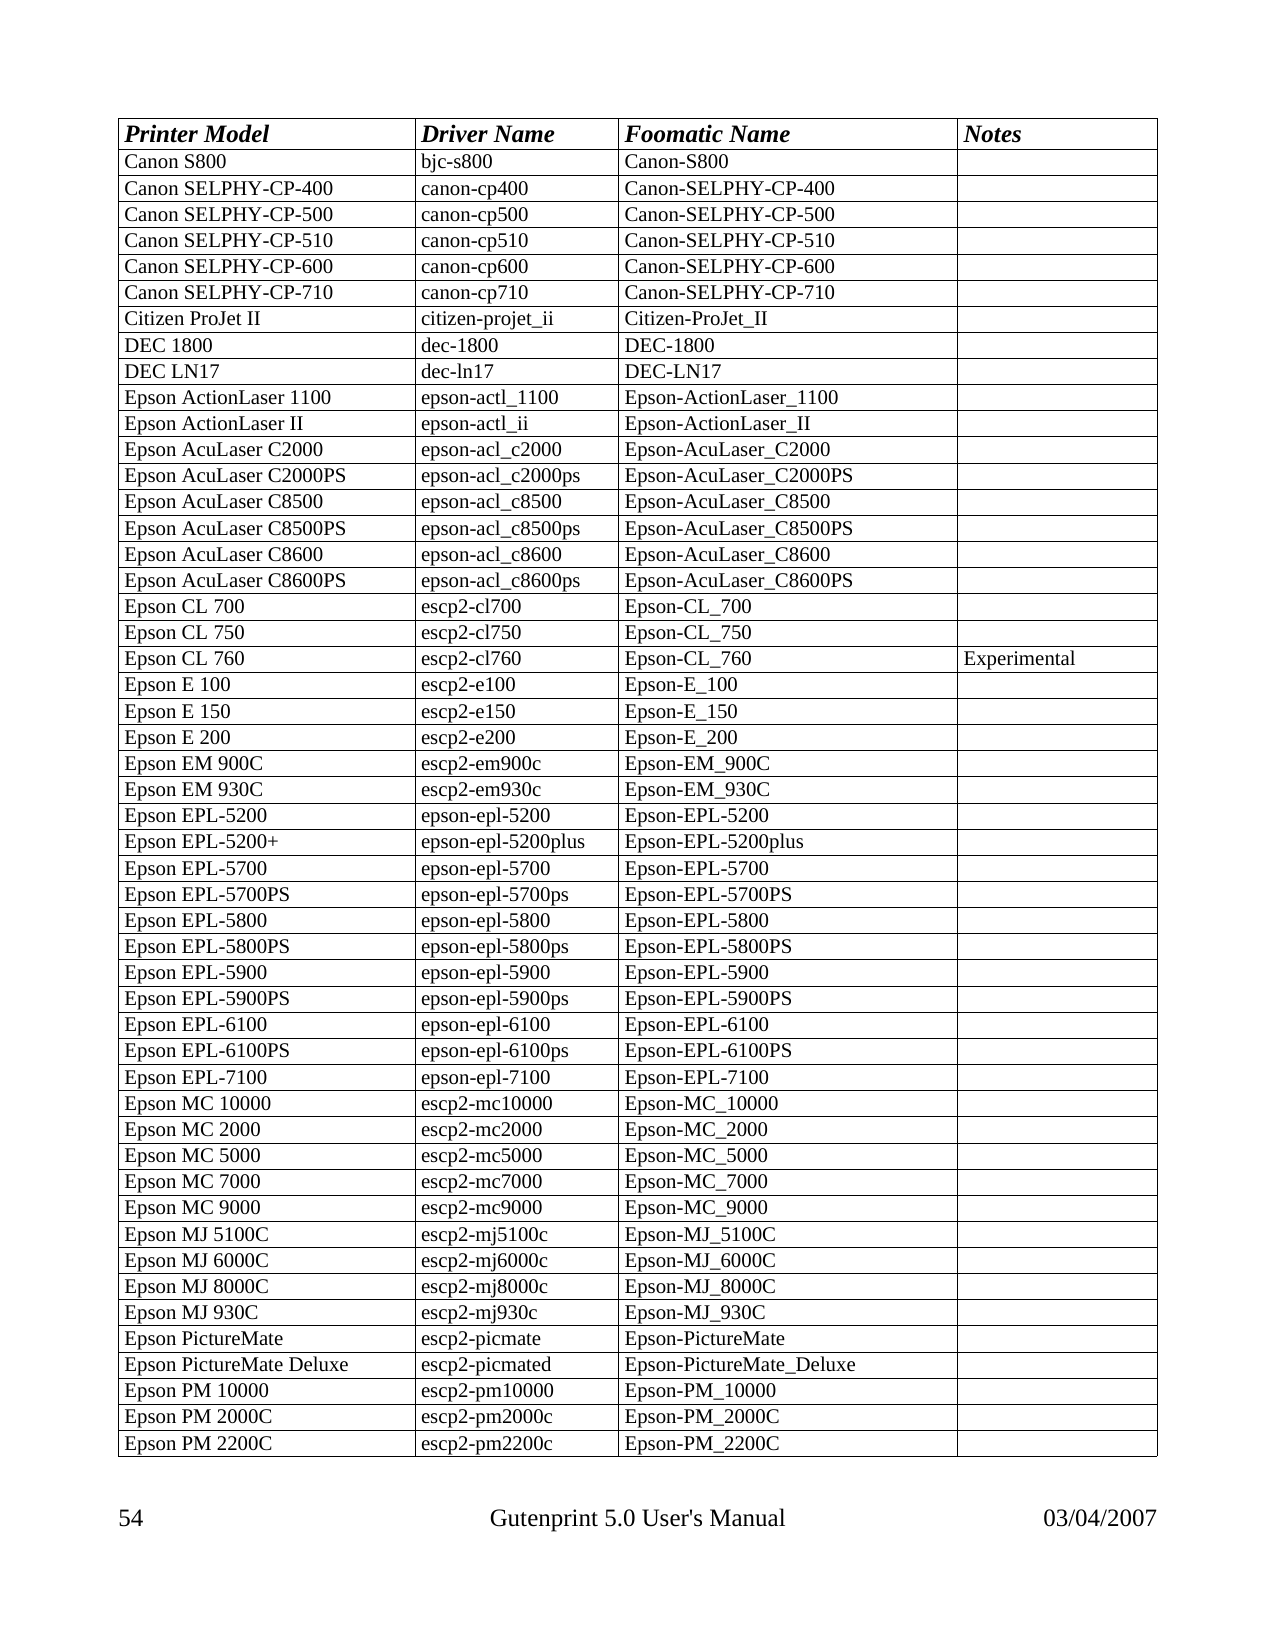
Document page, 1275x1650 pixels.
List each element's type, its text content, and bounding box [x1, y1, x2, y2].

table_cell Citizen-ProJet_II [619, 307, 957, 332]
table_cell [958, 725, 1157, 750]
table_cell Epson-MC_10000 [619, 1091, 957, 1116]
table_cell Epson-E_200 [619, 725, 957, 750]
table_cell Epson MC 7000 [119, 1170, 415, 1195]
table_cell [958, 1144, 1157, 1168]
table_cell Epson-AcuLaser_C2000PS [619, 464, 957, 489]
table_cell Epson PM 10000 [119, 1379, 415, 1404]
table_cell [958, 1405, 1157, 1430]
table_cell [958, 307, 1157, 332]
table_cell Epson AcuLaser C8500PS [119, 516, 415, 541]
table_cell epson-acl_c2000ps [416, 464, 618, 489]
table_cell [958, 1117, 1157, 1142]
table_cell Epson EPL-5900PS [119, 987, 415, 1012]
table_cell [958, 673, 1157, 698]
table_cell Epson-MJ_6000C [619, 1248, 957, 1273]
table_cell Epson MC 5000 [119, 1144, 415, 1168]
table_cell [958, 437, 1157, 463]
table_cell escp2-cl750 [416, 621, 618, 646]
table_cell epson-acl_c2000 [416, 437, 618, 463]
table_cell Epson CL 760 [119, 647, 415, 672]
table_cell Epson-PictureMate_Deluxe [619, 1353, 957, 1378]
table_cell [958, 516, 1157, 541]
table_cell Epson-EPL-5800PS [619, 934, 957, 959]
table_cell [958, 202, 1157, 227]
table_cell Epson-EM_930C [619, 777, 957, 802]
table_cell [958, 621, 1157, 646]
table_cell Canon-SELPHY-CP-500 [619, 202, 957, 227]
table_cell Epson-EPL-5900PS [619, 987, 957, 1012]
table_cell Epson-PM_2000C [619, 1405, 957, 1430]
table_cell Epson AcuLaser C2000PS [119, 464, 415, 489]
table_cell [958, 882, 1157, 907]
table_cell Epson-EPL-5700 [619, 856, 957, 881]
table_cell epson-epl-5900ps [416, 987, 618, 1012]
table_cell [958, 699, 1157, 724]
table_cell [958, 1170, 1157, 1195]
table_cell Epson EPL-5800PS [119, 934, 415, 959]
table_cell Canon SELPHY-CP-510 [119, 228, 415, 253]
table_cell [958, 1274, 1157, 1299]
table_cell canon-cp600 [416, 255, 618, 279]
table_header Printer Model [119, 119, 415, 149]
table_cell DEC 1800 [119, 333, 415, 358]
table_cell Epson-EPL-6100 [619, 1013, 957, 1038]
table_cell epson-acl_c8500ps [416, 516, 618, 541]
table_cell citizen-projet_ii [416, 307, 618, 332]
table_cell Canon-SELPHY-CP-510 [619, 228, 957, 253]
table_cell Epson EM 900C [119, 751, 415, 776]
table_cell escp2-mc7000 [416, 1170, 618, 1195]
table_cell Epson MJ 5100C [119, 1222, 415, 1247]
table_cell Epson-PM_2200C [619, 1431, 957, 1456]
table_cell epson-epl-7100 [416, 1065, 618, 1090]
table_cell bjc-s800 [416, 150, 618, 175]
table_cell Epson ActionLaser II [119, 411, 415, 436]
table_cell Epson MC 10000 [119, 1091, 415, 1116]
table_cell Epson-AcuLaser_C8500PS [619, 516, 957, 541]
table_cell DEC-1800 [619, 333, 957, 358]
table_cell Epson MJ 930C [119, 1300, 415, 1325]
table_cell epson-acl_c8600 [416, 542, 618, 567]
table_cell canon-cp500 [416, 202, 618, 227]
table_cell Epson-EPL-5200plus [619, 830, 957, 855]
table_cell Epson-E_100 [619, 673, 957, 698]
table_cell Epson EPL-6100PS [119, 1039, 415, 1064]
table_cell Epson EPL-6100 [119, 1013, 415, 1038]
table_cell [958, 1353, 1157, 1378]
table_cell [958, 542, 1157, 567]
table_cell escp2-mj930c [416, 1300, 618, 1325]
table_cell Epson-ActionLaser_II [619, 411, 957, 436]
table_cell Epson-AcuLaser_C2000 [619, 437, 957, 463]
table_cell [958, 751, 1157, 776]
table_cell escp2-picmated [416, 1353, 618, 1378]
table_cell [958, 1300, 1157, 1325]
table_cell Canon-S800 [619, 150, 957, 175]
table_cell Epson E 200 [119, 725, 415, 750]
table_cell [958, 1065, 1157, 1090]
table_cell [958, 908, 1157, 933]
table_cell Canon SELPHY-CP-400 [119, 176, 415, 201]
table_cell Epson-E_150 [619, 699, 957, 724]
table_cell Epson-PM_10000 [619, 1379, 957, 1404]
table_cell Epson-EPL-6100PS [619, 1039, 957, 1064]
table_cell Epson-MJ_8000C [619, 1274, 957, 1299]
table_cell Epson-EPL-7100 [619, 1065, 957, 1090]
table_cell DEC-LN17 [619, 359, 957, 384]
table_cell Epson-EPL-5200 [619, 804, 957, 829]
table_cell Epson MJ 8000C [119, 1274, 415, 1299]
table_cell [958, 987, 1157, 1012]
table_cell Epson PictureMate [119, 1326, 415, 1352]
table_cell [958, 150, 1157, 175]
table_cell Epson-EPL-5900 [619, 960, 957, 986]
table_cell Epson EPL-5700PS [119, 882, 415, 907]
table_cell Epson MC 9000 [119, 1196, 415, 1221]
table_cell [958, 411, 1157, 436]
table_cell DEC LN17 [119, 359, 415, 384]
table_cell escp2-mc10000 [416, 1091, 618, 1116]
table_cell escp2-mj8000c [416, 1274, 618, 1299]
table_cell [958, 934, 1157, 959]
table_cell escp2-pm2000c [416, 1405, 618, 1430]
table_cell epson-acl_c8600ps [416, 568, 618, 593]
table_cell Epson E 100 [119, 673, 415, 698]
table_cell Epson-AcuLaser_C8600 [619, 542, 957, 567]
table_cell dec-1800 [416, 333, 618, 358]
table_cell epson-epl-5700 [416, 856, 618, 881]
table_header Driver Name [416, 119, 618, 149]
table_cell Canon SELPHY-CP-600 [119, 255, 415, 279]
table_cell Epson EPL-5200 [119, 804, 415, 829]
table_cell Epson-PictureMate [619, 1326, 957, 1352]
table_cell Epson-MC_2000 [619, 1117, 957, 1142]
table_cell Epson-EM_900C [619, 751, 957, 776]
table_cell Canon S800 [119, 150, 415, 175]
table_cell escp2-pm2200c [416, 1431, 618, 1456]
table_cell [958, 1431, 1157, 1456]
table_cell Canon-SELPHY-CP-710 [619, 281, 957, 306]
table_cell [958, 359, 1157, 384]
table_cell epson-epl-6100 [416, 1013, 618, 1038]
table_cell escp2-e200 [416, 725, 618, 750]
table_cell Epson AcuLaser C8600PS [119, 568, 415, 593]
table_cell Epson-EPL-5700PS [619, 882, 957, 907]
table_cell [958, 777, 1157, 802]
table_cell escp2-cl700 [416, 594, 618, 619]
table_cell Epson PM 2000C [119, 1405, 415, 1430]
table_cell escp2-em900c [416, 751, 618, 776]
table_cell [958, 804, 1157, 829]
table_cell Epson-MC_7000 [619, 1170, 957, 1195]
table_header Foomatic Name [619, 119, 957, 149]
table_cell Epson MC 2000 [119, 1117, 415, 1142]
table_cell epson-epl-5900 [416, 960, 618, 986]
table_cell [958, 255, 1157, 279]
table_cell Epson EPL-5700 [119, 856, 415, 881]
table_cell [958, 385, 1157, 410]
table_cell [958, 1248, 1157, 1273]
table_cell Epson-EPL-5800 [619, 908, 957, 933]
table_cell [958, 464, 1157, 489]
table_cell escp2-picmate [416, 1326, 618, 1352]
table_cell escp2-e100 [416, 673, 618, 698]
table_cell [958, 568, 1157, 593]
table_cell Epson EPL-5800 [119, 908, 415, 933]
table_cell Epson-CL_700 [619, 594, 957, 619]
table_cell [958, 830, 1157, 855]
table_cell [958, 594, 1157, 619]
table_cell Canon-SELPHY-CP-400 [619, 176, 957, 201]
table_cell Epson-CL_750 [619, 621, 957, 646]
table_cell Epson-CL_760 [619, 647, 957, 672]
table_cell canon-cp510 [416, 228, 618, 253]
table_cell epson-actl_1100 [416, 385, 618, 410]
table_cell Experimental [958, 647, 1157, 672]
table_cell Epson ActionLaser 1100 [119, 385, 415, 410]
table_cell [958, 176, 1157, 201]
table_cell [958, 1326, 1157, 1352]
table_cell escp2-mc5000 [416, 1144, 618, 1168]
table_cell [958, 1013, 1157, 1038]
table_cell [958, 281, 1157, 306]
table_cell [958, 1039, 1157, 1064]
table_cell Canon-SELPHY-CP-600 [619, 255, 957, 279]
table_cell Epson-ActionLaser_1100 [619, 385, 957, 410]
table_cell [958, 1196, 1157, 1221]
table_cell escp2-pm10000 [416, 1379, 618, 1404]
table_cell Epson-AcuLaser_C8600PS [619, 568, 957, 593]
table_cell [958, 1379, 1157, 1404]
table_cell epson-epl-5800 [416, 908, 618, 933]
table_cell Epson-AcuLaser_C8500 [619, 490, 957, 515]
table_cell Epson PictureMate Deluxe [119, 1353, 415, 1378]
table_cell Epson CL 750 [119, 621, 415, 646]
table_cell epson-epl-6100ps [416, 1039, 618, 1064]
table_cell Epson-MC_5000 [619, 1144, 957, 1168]
table_cell Citizen ProJet II [119, 307, 415, 332]
table_cell Epson MJ 6000C [119, 1248, 415, 1273]
table_cell [958, 333, 1157, 358]
table_cell Canon SELPHY-CP-500 [119, 202, 415, 227]
table_cell escp2-mj5100c [416, 1222, 618, 1247]
table_cell escp2-em930c [416, 777, 618, 802]
table_cell Epson-MC_9000 [619, 1196, 957, 1221]
table_cell [958, 960, 1157, 986]
table_cell [958, 490, 1157, 515]
table_cell [958, 1091, 1157, 1116]
table_cell dec-ln17 [416, 359, 618, 384]
table_cell Epson CL 700 [119, 594, 415, 619]
table_cell Epson EPL-5900 [119, 960, 415, 986]
table_cell canon-cp400 [416, 176, 618, 201]
table_cell Epson AcuLaser C8500 [119, 490, 415, 515]
table_cell epson-epl-5700ps [416, 882, 618, 907]
table_cell Epson EPL-5200+ [119, 830, 415, 855]
table_cell [958, 1222, 1157, 1247]
table_cell epson-acl_c8500 [416, 490, 618, 515]
table_cell Epson-MJ_5100C [619, 1222, 957, 1247]
table_cell escp2-cl760 [416, 647, 618, 672]
table_cell Epson AcuLaser C2000 [119, 437, 415, 463]
table_cell epson-epl-5800ps [416, 934, 618, 959]
table_cell escp2-mc2000 [416, 1117, 618, 1142]
table_cell escp2-e150 [416, 699, 618, 724]
table_cell escp2-mj6000c [416, 1248, 618, 1273]
table_header Notes [958, 119, 1157, 149]
table_cell Epson-MJ_930C [619, 1300, 957, 1325]
table_cell Canon SELPHY-CP-710 [119, 281, 415, 306]
table_cell epson-actl_ii [416, 411, 618, 436]
table_cell escp2-mc9000 [416, 1196, 618, 1221]
table_cell epson-epl-5200 [416, 804, 618, 829]
table_cell [958, 856, 1157, 881]
table_cell Epson EM 930C [119, 777, 415, 802]
table_cell epson-epl-5200plus [416, 830, 618, 855]
table_cell Epson AcuLaser C8600 [119, 542, 415, 567]
table_cell Epson E 150 [119, 699, 415, 724]
table_cell Epson EPL-7100 [119, 1065, 415, 1090]
table_cell [958, 228, 1157, 253]
table_cell canon-cp710 [416, 281, 618, 306]
table_cell Epson PM 2200C [119, 1431, 415, 1456]
